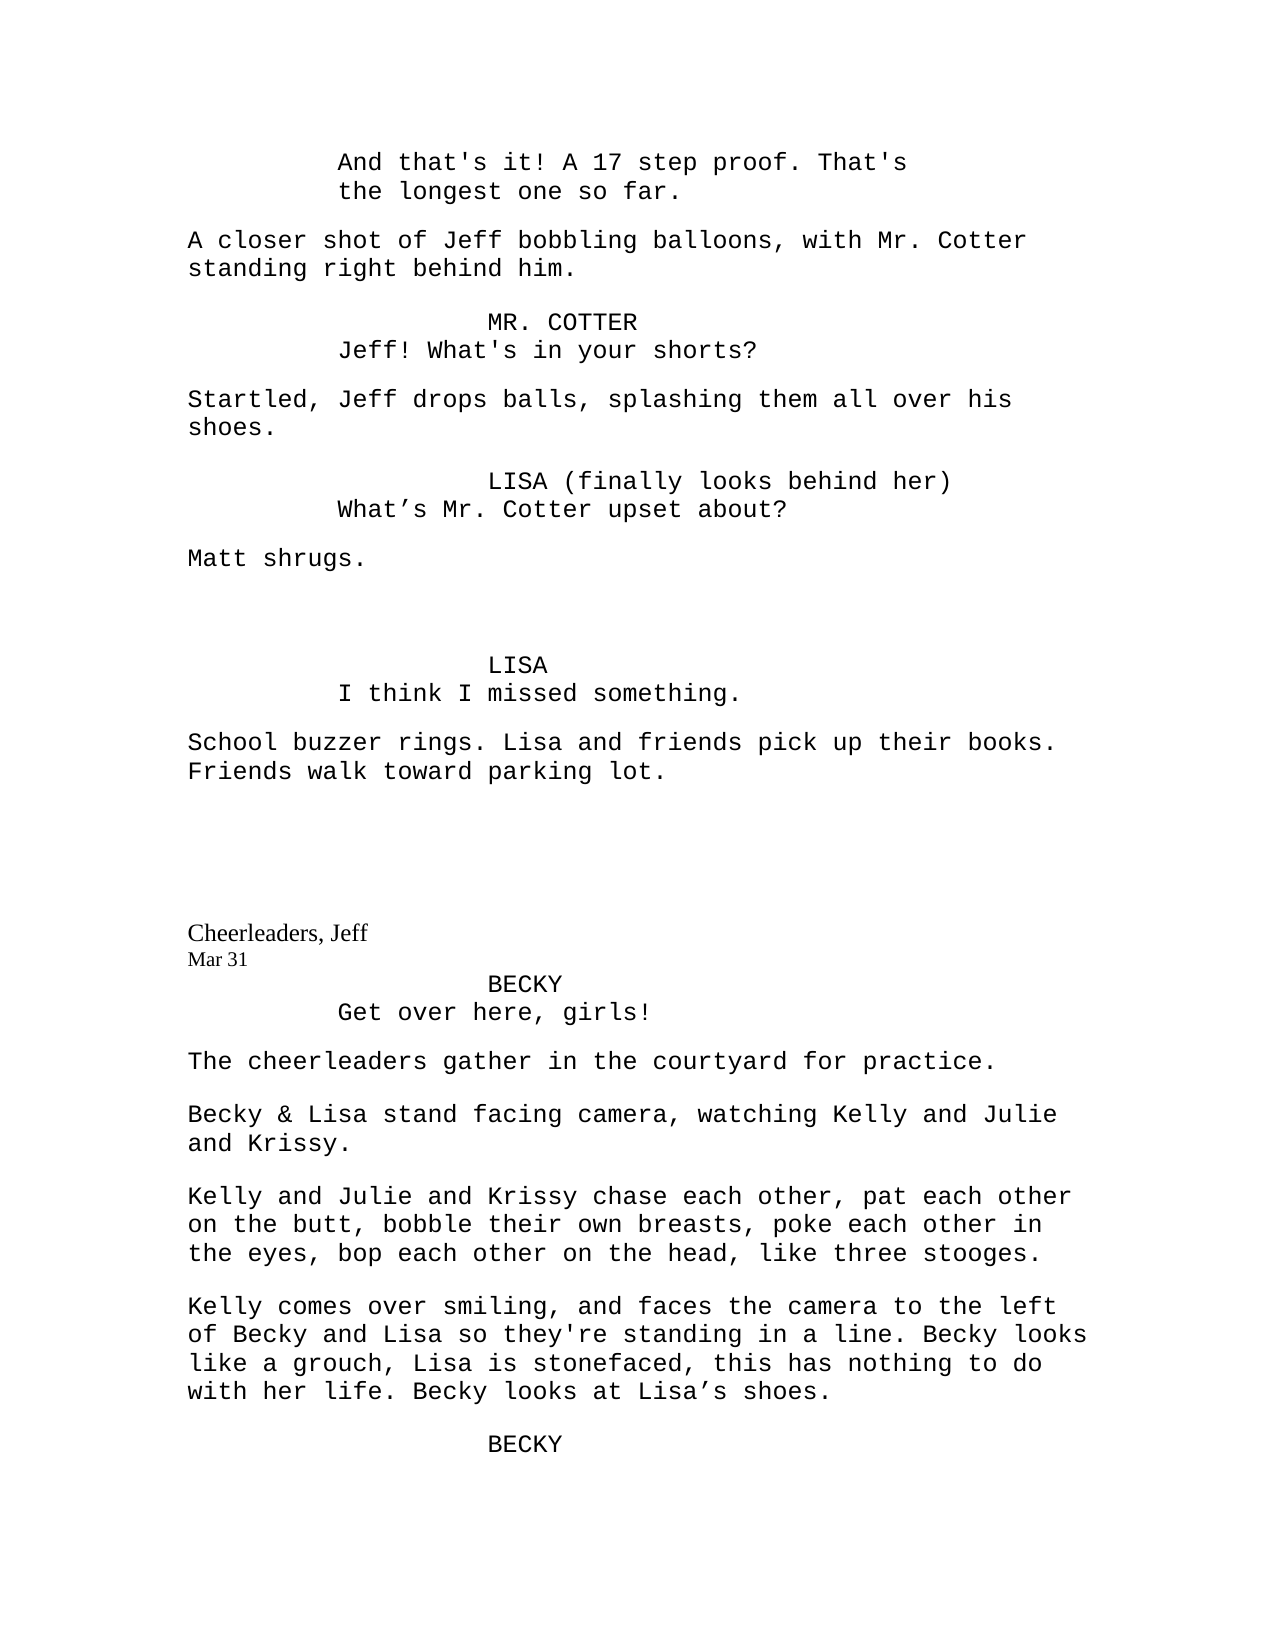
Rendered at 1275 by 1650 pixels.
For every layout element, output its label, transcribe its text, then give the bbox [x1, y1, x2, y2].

text And that's it! A 17 step proof. That's the longest one so far. [337, 150, 937, 207]
text The cheerleaders gather in the courtyard for practice. [187, 1049, 1087, 1077]
text BECKY [187, 1432, 1087, 1460]
text I think I missed something. [337, 681, 937, 709]
text BECKY [187, 971, 1087, 999]
text Matt shrugs. [187, 546, 1087, 574]
text Kelly comes over smiling, and faces the camera to the left of Becky and Lisa so they're standing in a line. Becky looks like a grouch, Lisa is stonefaced, this has nothing to do with her life. Becky looks at Lisa’s shoes. [187, 1294, 1087, 1407]
text MR. COTTER [187, 309, 1087, 337]
text School buzzer rings. Lisa and friends pick up their books. Friends walk toward parking lot. [187, 730, 1087, 787]
text Becky & Lisa stand facing camera, watching Kelly and Julie and Krissy. [187, 1102, 1087, 1159]
subtitle Cheerleaders, Jeff [187, 918, 1087, 947]
text LISA [187, 652, 1087, 681]
text Jeff! What's in your shorts? [337, 337, 937, 366]
text A closer shot of Jeff bobbling balloons, with Mr. Cotter standing right behind him. [187, 227, 1087, 284]
text LISA (finally looks behind her) [187, 468, 1087, 497]
text Kelly and Julie and Krissy chase each other, pat each other on the butt, bobble their own breasts, poke each other in the eyes, bop each other on the head, like three stooges. [187, 1184, 1087, 1269]
text Startled, Jeff drops balls, splashing them all over his shoes. [187, 387, 1087, 443]
text Get over here, girls! [337, 999, 937, 1028]
text Mar 31 [187, 947, 1087, 971]
text What’s Mr. Cotter upset about? [337, 497, 937, 525]
